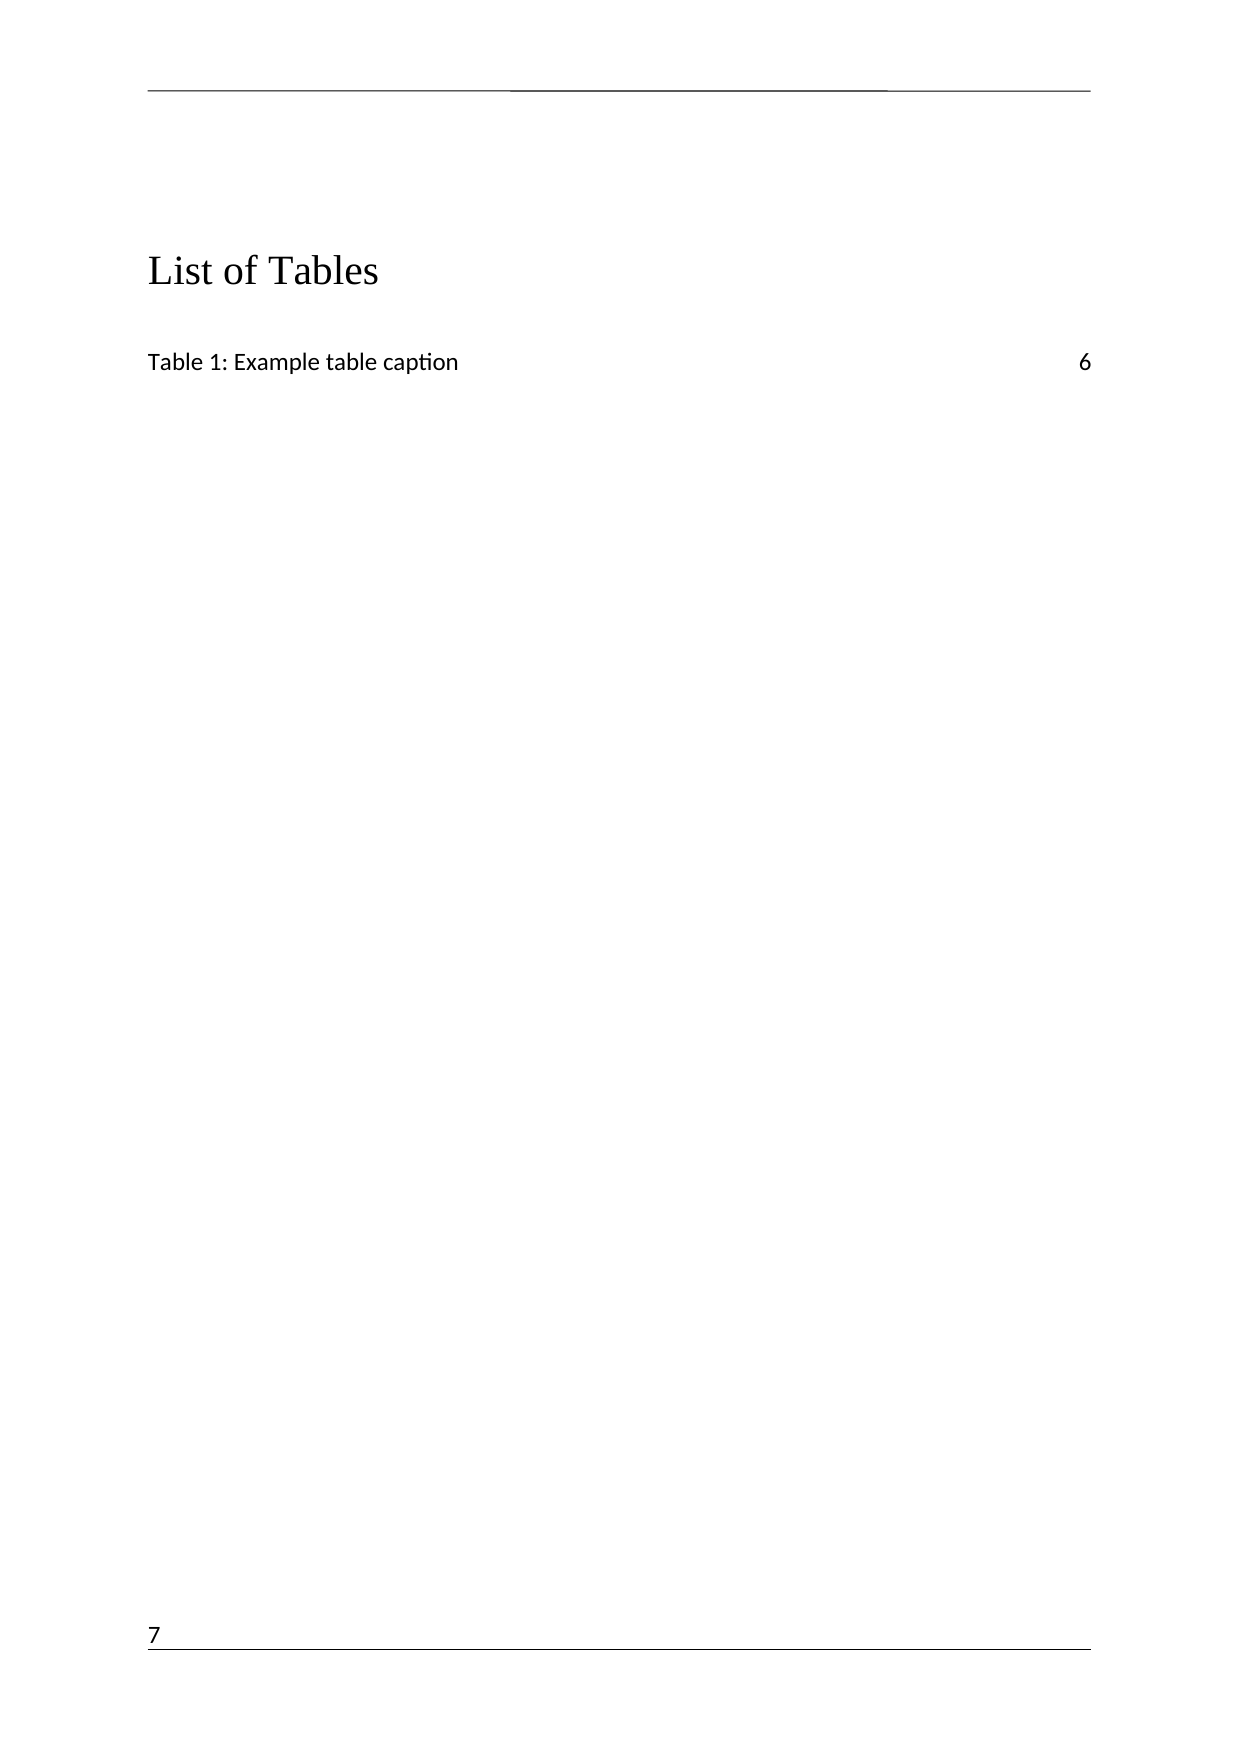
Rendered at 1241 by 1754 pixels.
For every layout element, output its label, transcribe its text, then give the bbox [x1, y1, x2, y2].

text Table 1: Example table caption 6 [148, 346, 1092, 377]
subtitle List of Tables [148, 246, 1092, 293]
